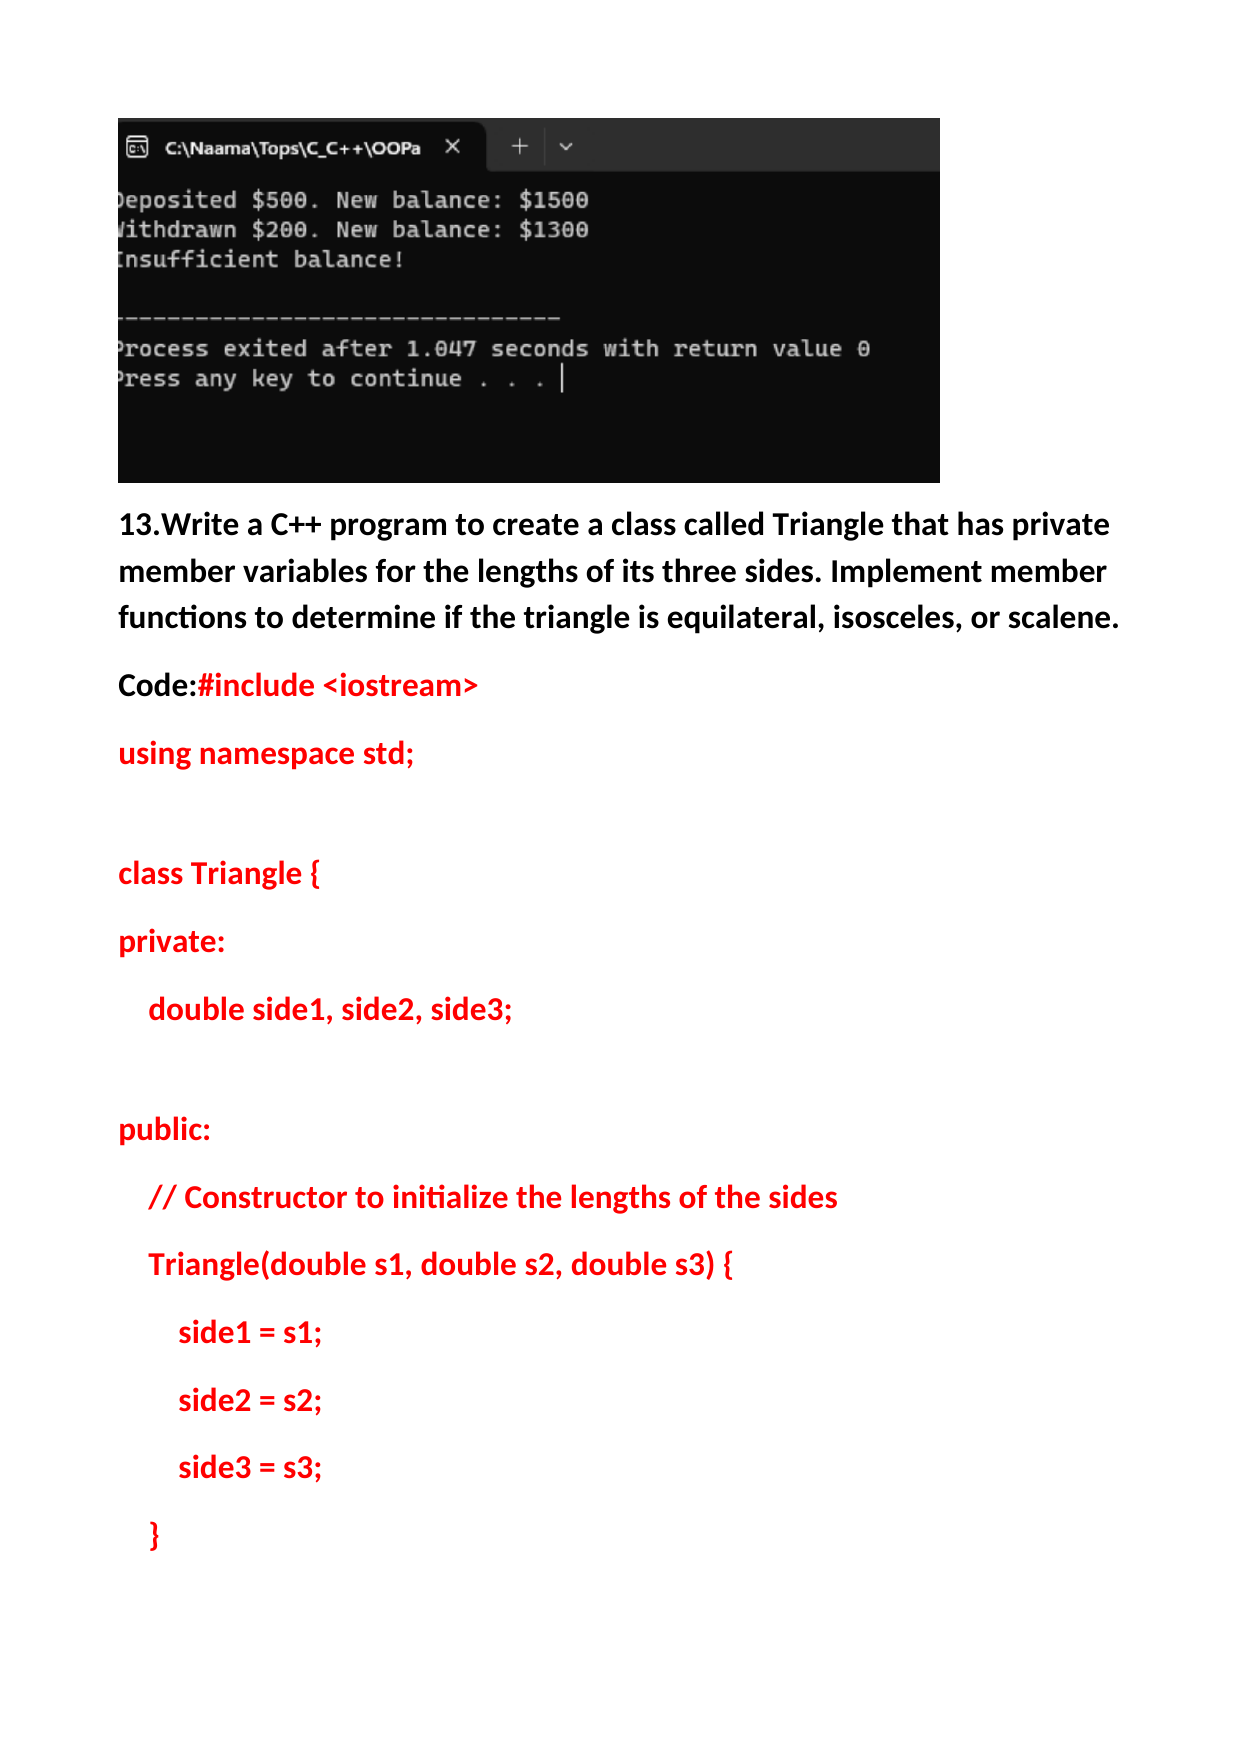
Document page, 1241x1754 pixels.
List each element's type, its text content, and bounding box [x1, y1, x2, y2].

text side2 = s2; [118, 1379, 1122, 1419]
text Code:#include <iostream> [118, 664, 1122, 705]
text side1 = s1; [118, 1311, 1122, 1352]
text public: [118, 1108, 1122, 1149]
text class Triangle { [118, 852, 1122, 893]
text Triangle(double s1, double s2, double s3) { [118, 1243, 1122, 1284]
text private: [118, 920, 1122, 961]
text side3 = s3; [118, 1446, 1122, 1487]
text } [118, 1514, 1122, 1554]
text using namespace std; [118, 732, 1122, 772]
text 13.Write a C++ program to create a class called Triangle that has private member variables for the lengths of its three sides. Implement member functions to determine if the triangle is equilateral, isosceles, or scalene. [118, 503, 1122, 637]
text // Constructor to initialize the lengths of the sides [118, 1176, 1122, 1217]
text double side1, side2, side3; [118, 988, 1122, 1028]
